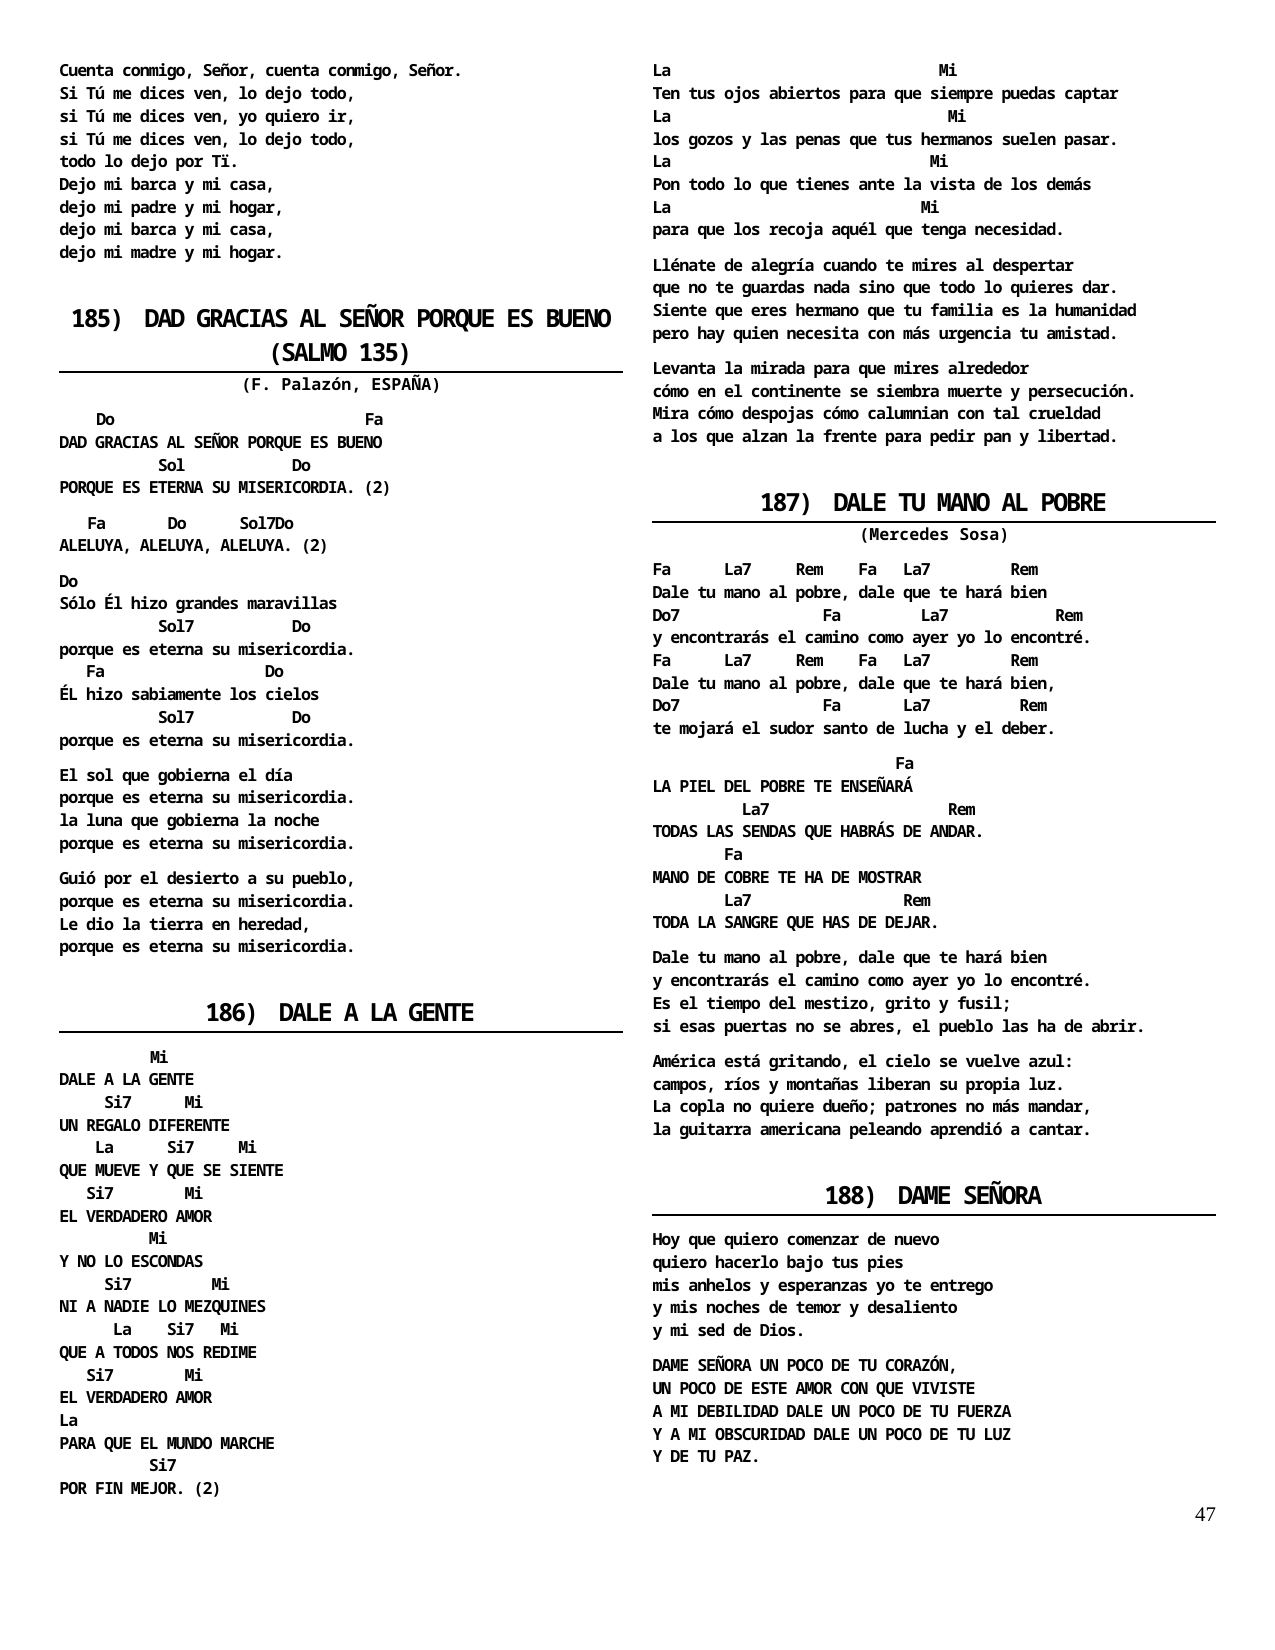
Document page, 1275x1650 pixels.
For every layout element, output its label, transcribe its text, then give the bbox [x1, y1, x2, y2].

subtitle Dale A La Gente [59, 995, 623, 1031]
text Fa LA PIEL DEL POBRE TE ENSEÑARÁ La7 Rem TODAS LAS SENDAS QUE HABRÁS DE ANDAR. Fa MANO DE COBRE TE HA DE MOSTRAR La7 Rem TODA LA SANGRE QUE HAS DE DEJAR. [652, 752, 1216, 934]
text Guió por el desierto a su pueblo, porque es eterna su misericordia. Le dio la tierra en heredad, porque es eterna su misericordia. [59, 867, 623, 957]
text Do Fa DAD GRACIAS AL SEÑOR PORQUE ES BUENO Sol Do PORQUE ES ETERNA SU MISERICORDIA. (2) [59, 408, 623, 499]
subtitle Dame Señora [652, 1178, 1216, 1214]
text Do Sólo Él hizo grandes maravillas Sol7 Do porque es eterna su misericordia. Fa Do ÉL hizo sabiamente los cielos Sol7 Do porque es eterna su misericordia. [59, 569, 623, 751]
text Levanta la mirada para que mires alrededor cómo en el continente se siembra muerte y persecución. Mira cómo despojas cómo calumnian con tal crueldad a los que alzan la frente para pedir pan y libertad. [652, 357, 1216, 447]
text La Mi Ten tus ojos abiertos para que siempre puedas captar La Mi los gozos y las penas que tus hermanos suelen pasar. La Mi Pon todo lo que tienes ante la vista de los demás La Mi para que los recoja aquél que tenga necesidad. [652, 59, 1216, 241]
subtitle Dad Gracias Al Señor Porque Es Bueno (Salmo 135) [59, 301, 623, 371]
text (F. Palazón, ESPAÑA) [59, 373, 623, 395]
text Dale tu mano al pobre, dale que te hará bien y encontrarás el camino como ayer yo lo encontré. Es el tiempo del mestizo, grito y fusil; si esas puertas no se abres, el pueblo las ha de abrir. [652, 946, 1216, 1037]
text Mi DALE A LA GENTE Si7 Mi UN REGALO DIFERENTE La Si7 Mi QUE MUEVE Y QUE SE SIENTE Si7 Mi EL VERDADERO AMOR Mi Y NO LO ESCONDAS Si7 Mi NI A NADIE LO MEZQUINES La Si7 Mi QUE A TODOS NOS REDIME Si7 Mi EL VERDADERO AMOR La PARA QUE EL MUNDO MARCHE Si7 POR FIN MEJOR. (2) [59, 1045, 623, 1499]
text Hoy que quiero comenzar de nuevo quiero hacerlo bajo tus pies mis anhelos y esperanzas yo te entrego y mis noches de temor y desaliento y mi sed de Dios. [652, 1228, 1216, 1342]
subtitle Dale Tu Mano Al Pobre [652, 485, 1216, 521]
text Llénate de alegría cuando te mires al despertar que no te guardas nada sino que todo lo quieres dar. Siente que eres hermano que tu familia es la humanidad pero hay quien necesita con más urgencia tu amistad. [652, 253, 1216, 344]
text (Mercedes Sosa) [652, 523, 1216, 545]
text DAME SEÑORA UN POCO DE TU CORAZÓN, UN POCO DE ESTE AMOR CON QUE VIVISTE A MI DEBILIDAD DALE UN POCO DE TU FUERZA Y A MI OBSCURIDAD DALE UN POCO DE TU LUZ Y DE TU PAZ. [652, 1354, 1216, 1468]
text Fa La7 Rem Fa La7 Rem Dale tu mano al pobre, dale que te hará bien Do7 Fa La7 Rem y encontrarás el camino como ayer yo lo encontré. Fa La7 Rem Fa La7 Rem Dale tu mano al pobre, dale que te hará bien, Do7 Fa La7 Rem te mojará el sudor santo de lucha y el deber. [652, 558, 1216, 739]
text América está gritando, el cielo se vuelve azul: campos, ríos y montañas liberan su propia luz. La copla no quiere dueño; patrones no más mandar, la guitarra americana peleando aprendió a cantar. [652, 1049, 1216, 1140]
text Cuenta conmigo, Señor, cuenta conmigo, Señor. Si Tú me dices ven, lo dejo todo, si Tú me dices ven, yo quiero ir, si Tú me dices ven, lo dejo todo, todo lo dejo por Tï. Dejo mi barca y mi casa, dejo mi padre y mi hogar, dejo mi barca y mi casa, dejo mi madre y mi hogar. [59, 59, 623, 263]
text Fa Do Sol7Do ALELUYA, ALELUYA, ALELUYA. (2) [59, 511, 623, 557]
text El sol que gobierna el día porque es eterna su misericordia. la luna que gobierna la noche porque es eterna su misericordia. [59, 763, 623, 854]
